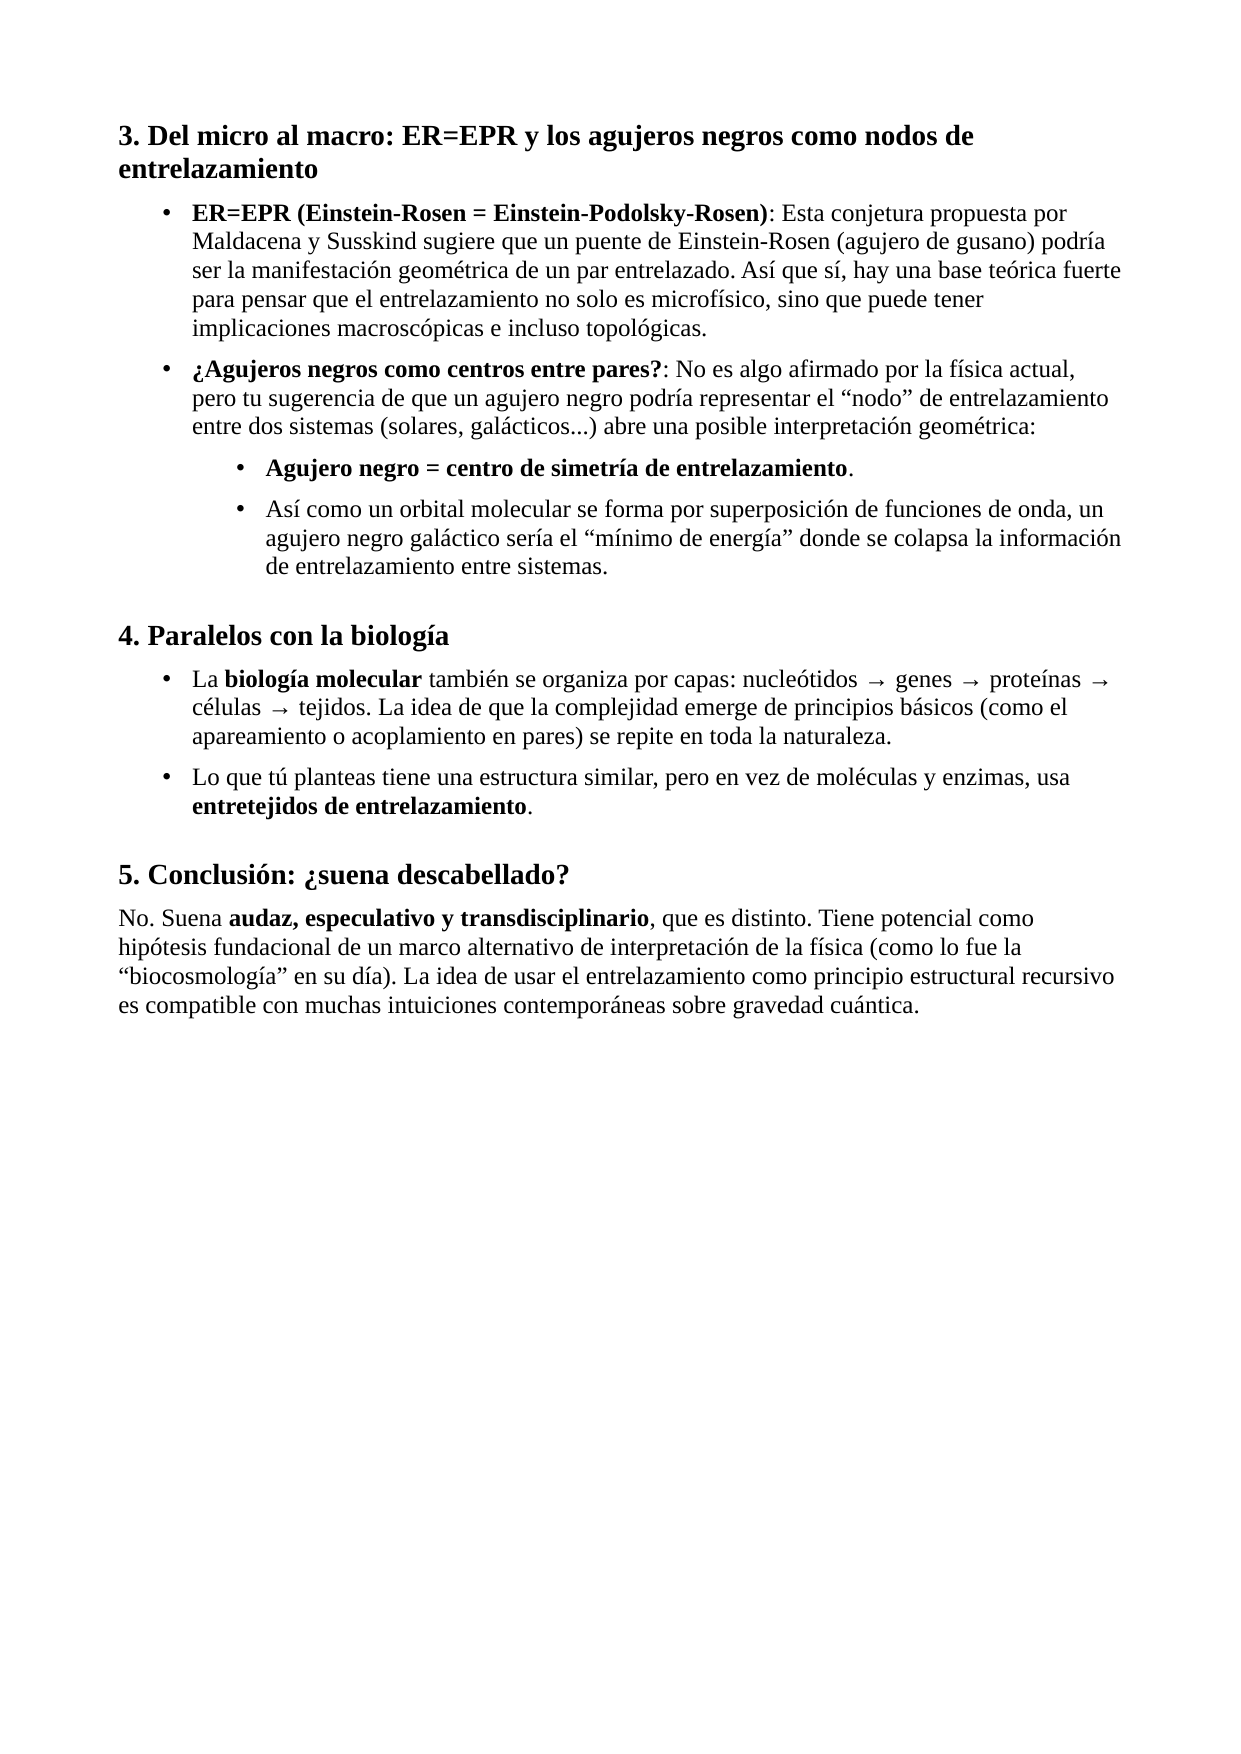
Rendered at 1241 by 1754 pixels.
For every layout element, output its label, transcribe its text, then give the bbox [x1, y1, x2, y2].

subtitle 3. Del micro al macro: ER=EPR y los agujeros negros como nodos de entrelazamiento [118, 118, 1122, 185]
subtitle 4. Paralelos con la biología [118, 618, 1122, 651]
list ER=EPR (Einstein-Rosen = Einstein-Podolsky-Rosen): Esta conjetura propuesta por Maldacena y Susskind sugiere que un puente de Einstein-Rosen (agujero de gusano) podría ser la manifestación geométrica de un par entrelazado. Así que sí, hay una base teórica fuerte para pensar que el entrelazamiento no solo es microfísico, sino que puede tener implicaciones macroscópicas e incluso topológicas. [162, 198, 1122, 341]
list Lo que tú planteas tiene una estructura similar, pero en vez de moléculas y enzimas, usa entretejidos de entrelazamiento. [162, 762, 1122, 820]
subtitle 5. Conclusión: ¿suena descabellado? [118, 857, 1122, 891]
list Agujero negro = centro de simetría de entrelazamiento. [236, 453, 1122, 481]
list ¿Agujeros negros como centros entre pares?: No es algo afirmado por la física actual, pero tu sugerencia de que un agujero negro podría representar el “nodo” de entrelazamiento entre dos sistemas (solares, galácticos...) abre una posible interpretación geométrica: [162, 354, 1122, 440]
text No. Suena audaz, especulativo y transdisciplinario, que es distinto. Tiene potencial como hipótesis fundacional de un marco alternativo de interpretación de la física (como lo fue la “biocosmología” en su día). La idea de usar el entrelazamiento como principio estructural recursivo es compatible con muchas intuiciones contemporáneas sobre gravedad cuántica. [118, 903, 1122, 1018]
list Así como un orbital molecular se forma por superposición de funciones de onda, un agujero negro galáctico sería el “mínimo de energía” donde se colapsa la información de entrelazamiento entre sistemas. [236, 494, 1122, 580]
list La biología molecular también se organiza por capas: nucleótidos → genes → proteínas → células → tejidos. La idea de que la complejidad emerge de principios básicos (como el apareamiento o acoplamiento en pares) se repite en toda la naturaleza. [162, 664, 1122, 750]
